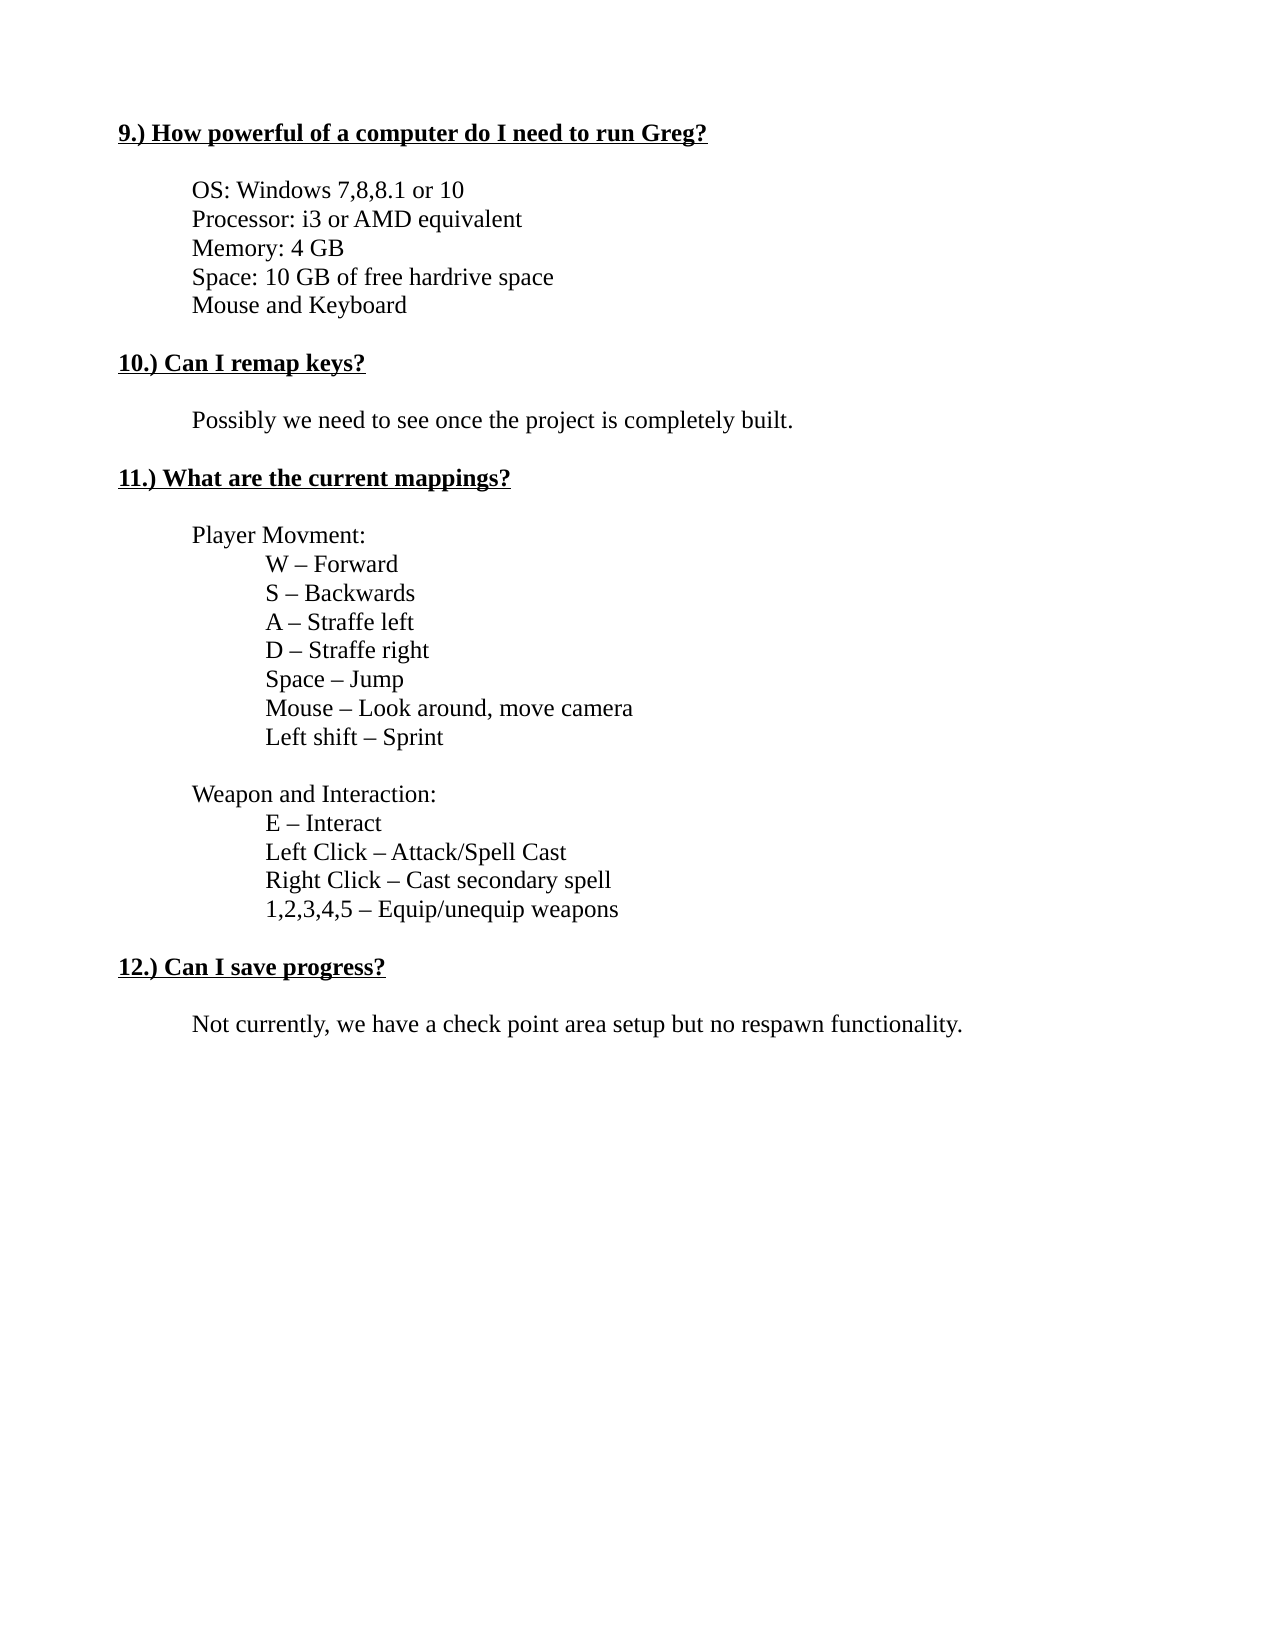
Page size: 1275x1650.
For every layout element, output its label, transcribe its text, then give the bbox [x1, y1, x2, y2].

text Space: 10 GB of free hardrive space [118, 262, 1157, 291]
text OS: Windows 7,8,8.1 or 10 [118, 176, 1157, 204]
text 1,2,3,4,5 – Equip/unequip weapons [118, 894, 1157, 923]
text Memory: 4 GB [118, 233, 1157, 262]
text 9.) How powerful of a computer do I need to run Greg? [118, 118, 1157, 147]
text Space – Jump [118, 664, 1157, 693]
text Mouse and Keyboard [118, 291, 1157, 319]
text Processor: i3 or AMD equivalent [118, 204, 1157, 233]
text S – Backwards [118, 578, 1157, 607]
text D – Straffe right [118, 636, 1157, 664]
text Left Click – Attack/Spell Cast [118, 837, 1157, 866]
text Left shift – Sprint [118, 722, 1157, 751]
text A – Straffe left [118, 607, 1157, 636]
text Possibly we need to see once the project is completely built. [118, 406, 1157, 434]
text W – Forward [118, 549, 1157, 578]
text 12.) Can I save progress? [118, 952, 1157, 981]
text Mouse – Look around, move camera [118, 693, 1157, 722]
text 11.) What are the current mappings? [118, 463, 1157, 492]
text Weapon and Interaction: [118, 779, 1157, 808]
text Right Click – Cast secondary spell [118, 866, 1157, 894]
text E – Interact [118, 808, 1157, 837]
text Not currently, we have a check point area setup but no respawn functionality. [118, 1009, 1157, 1038]
text 10.) Can I remap keys? [118, 348, 1157, 377]
text Player Movment: [118, 521, 1157, 549]
